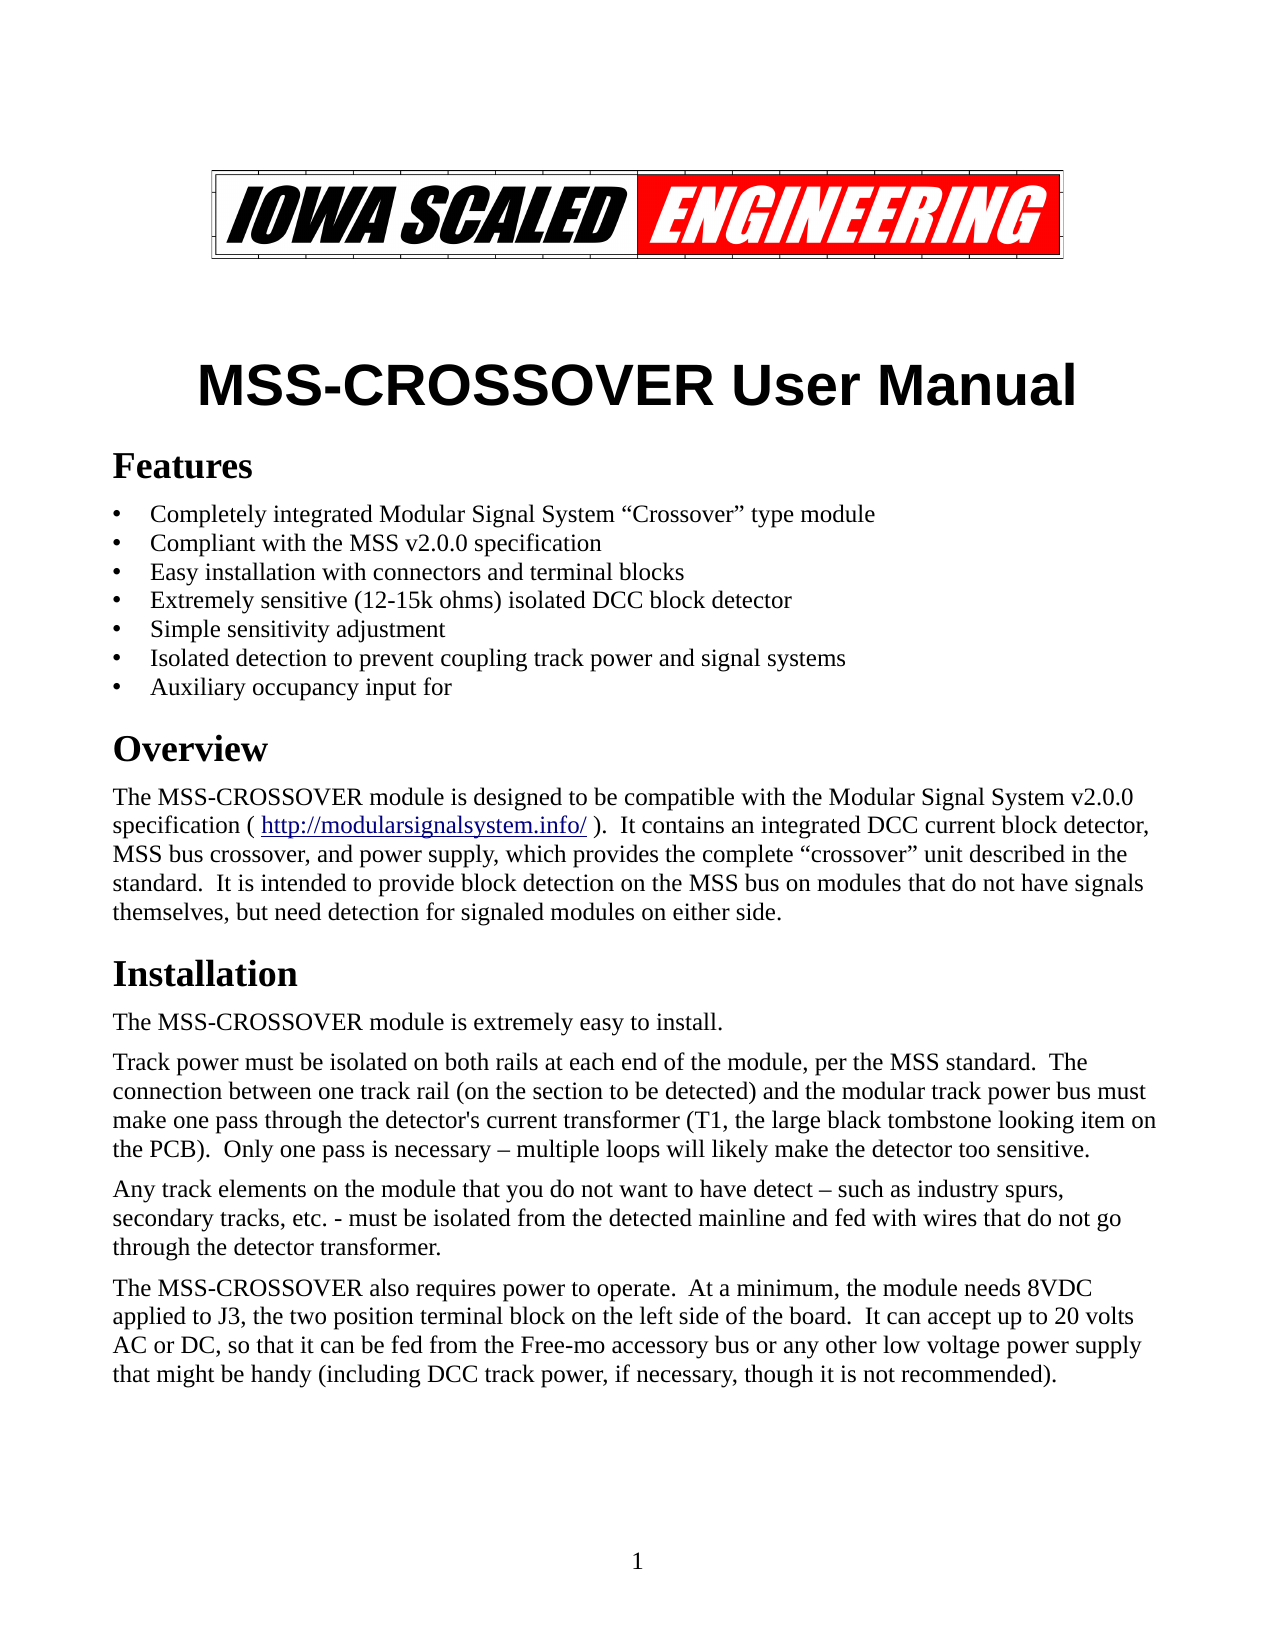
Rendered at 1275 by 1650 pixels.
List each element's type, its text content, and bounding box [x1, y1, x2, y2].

subtitle Overview [112, 726, 1162, 769]
list Simple sensitivity adjustment [112, 614, 1162, 643]
list Easy installation with connectors and terminal blocks [112, 557, 1162, 586]
list Completely integrated Modular Signal System “Crossover” type module [112, 499, 1162, 528]
list Isolated detection to prevent coupling track power and signal systems [112, 643, 1162, 672]
text Any track elements on the module that you do not want to have detect – such as industry spurs, secondary tracks, etc. - must be isolated from the detected mainline and fed with wires that do not go through the detector transformer. [112, 1174, 1162, 1261]
text The MSS-CROSSOVER also requires power to operate. At a minimum, the module needs 8VDC applied to J3, the two position terminal block on the left side of the board. It can accept up to 20 volts AC or DC, so that it can be fed from the Free-mo accessory bus or any other low voltage power supply that might be handy (including DCC track power, if necessary, though it is not recommended). [112, 1273, 1162, 1388]
title MSS-CROSSOVER User Manual [112, 351, 1162, 418]
text The MSS-CROSSOVER module is designed to be compatible with the Modular Signal System v2.0.0 specification ( http://modularsignalsystem.info/ ). It contains an integrated DCC current block detector, MSS bus crossover, and power supply, which provides the complete “crossover” unit described in the standard. It is intended to provide block detection on the MSS bus on modules that do not have signals themselves, but need detection for signaled modules on either side. [112, 782, 1162, 926]
list Compliant with the MSS v2.0.0 specification [112, 528, 1162, 557]
subtitle Installation [112, 951, 1162, 994]
picture [211, 170, 1064, 259]
text The MSS-CROSSOVER module is extremely easy to install. [112, 1007, 1162, 1035]
list Auxiliary occupancy input for [112, 672, 1162, 701]
list Extremely sensitive (12-15k ohms) isolated DCC block detector [112, 586, 1162, 614]
text Track power must be isolated on both rails at each end of the module, per the MSS standard. The connection between one track rail (on the section to be detected) and the modular track power bus must make one pass through the detector's current transformer (T1, the large black tombstone looking item on the PCB). Only one pass is necessary – multiple loops will likely make the detector too sensitive. [112, 1047, 1162, 1162]
subtitle Features [112, 443, 1162, 487]
